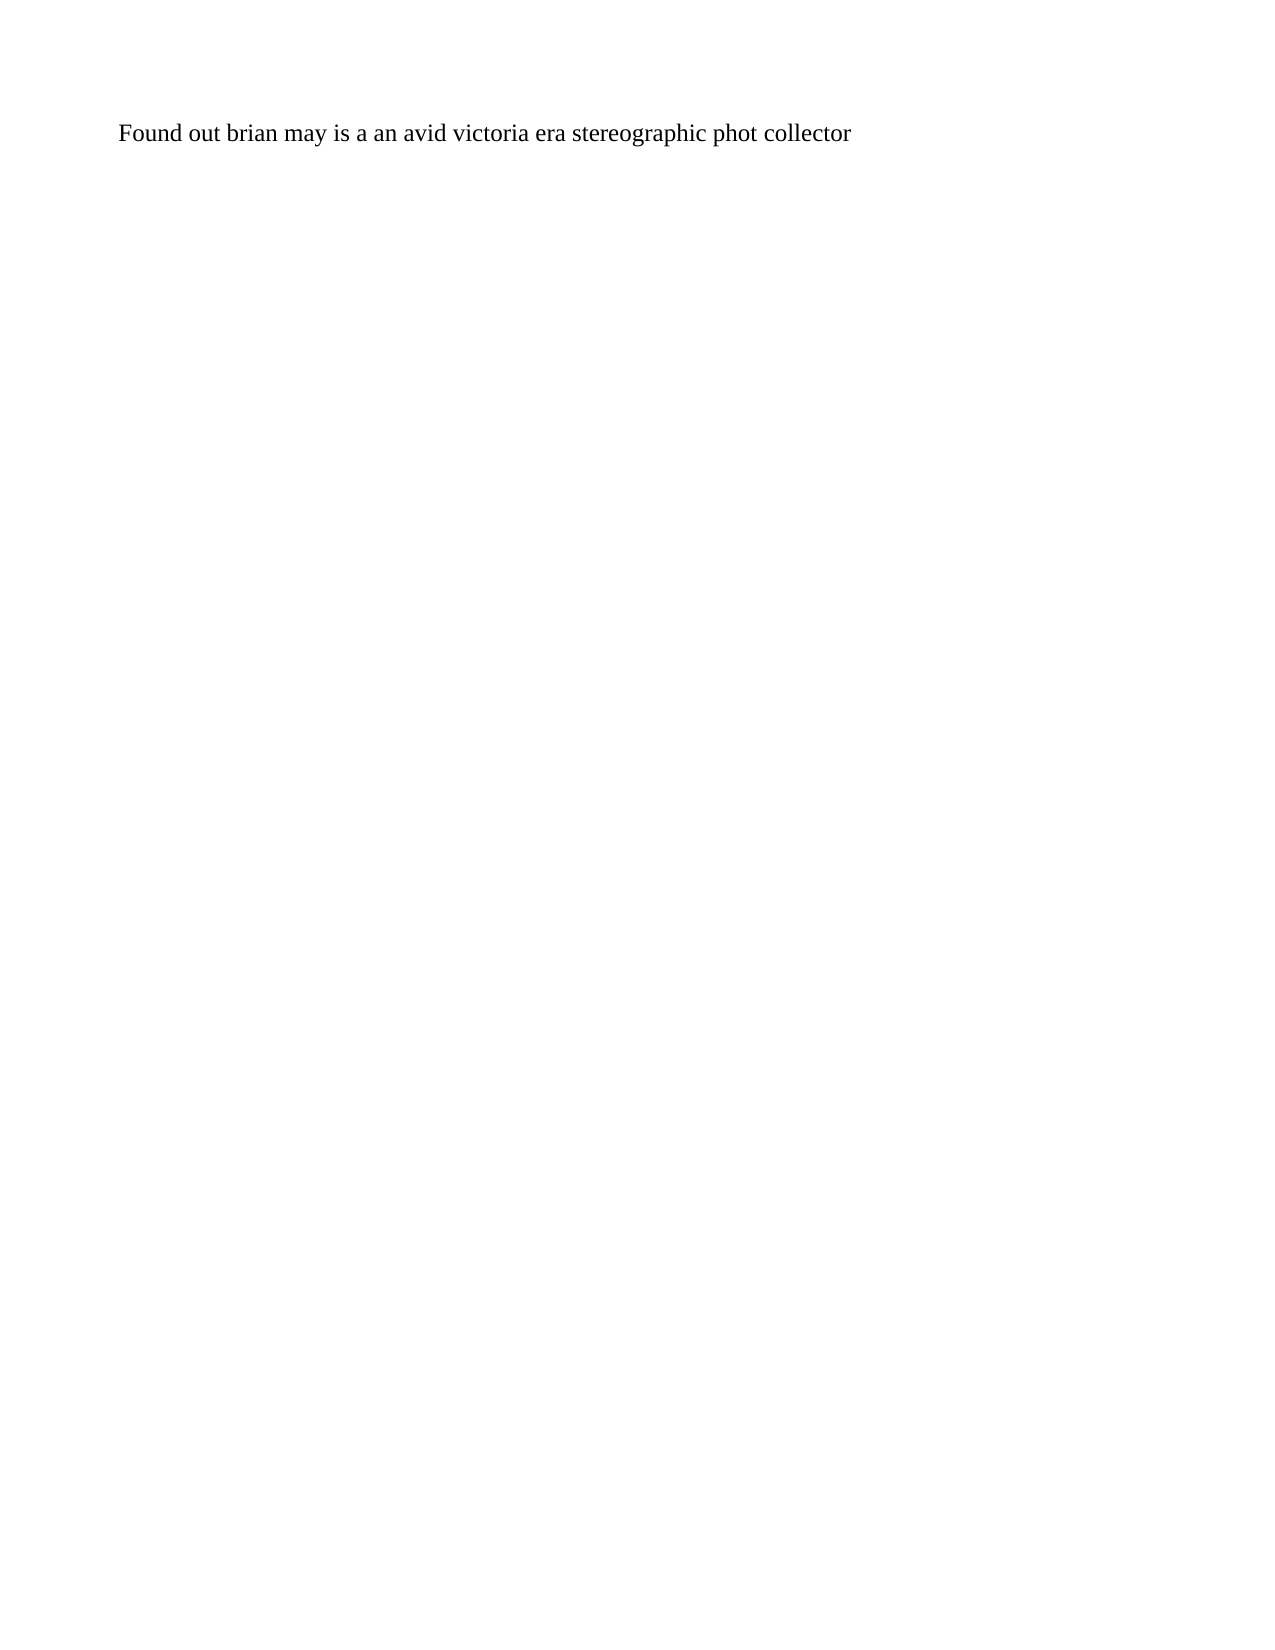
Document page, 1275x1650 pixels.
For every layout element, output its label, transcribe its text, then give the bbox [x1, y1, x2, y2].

text Found out brian may is a an avid victoria era stereographic phot collector [118, 118, 1157, 147]
